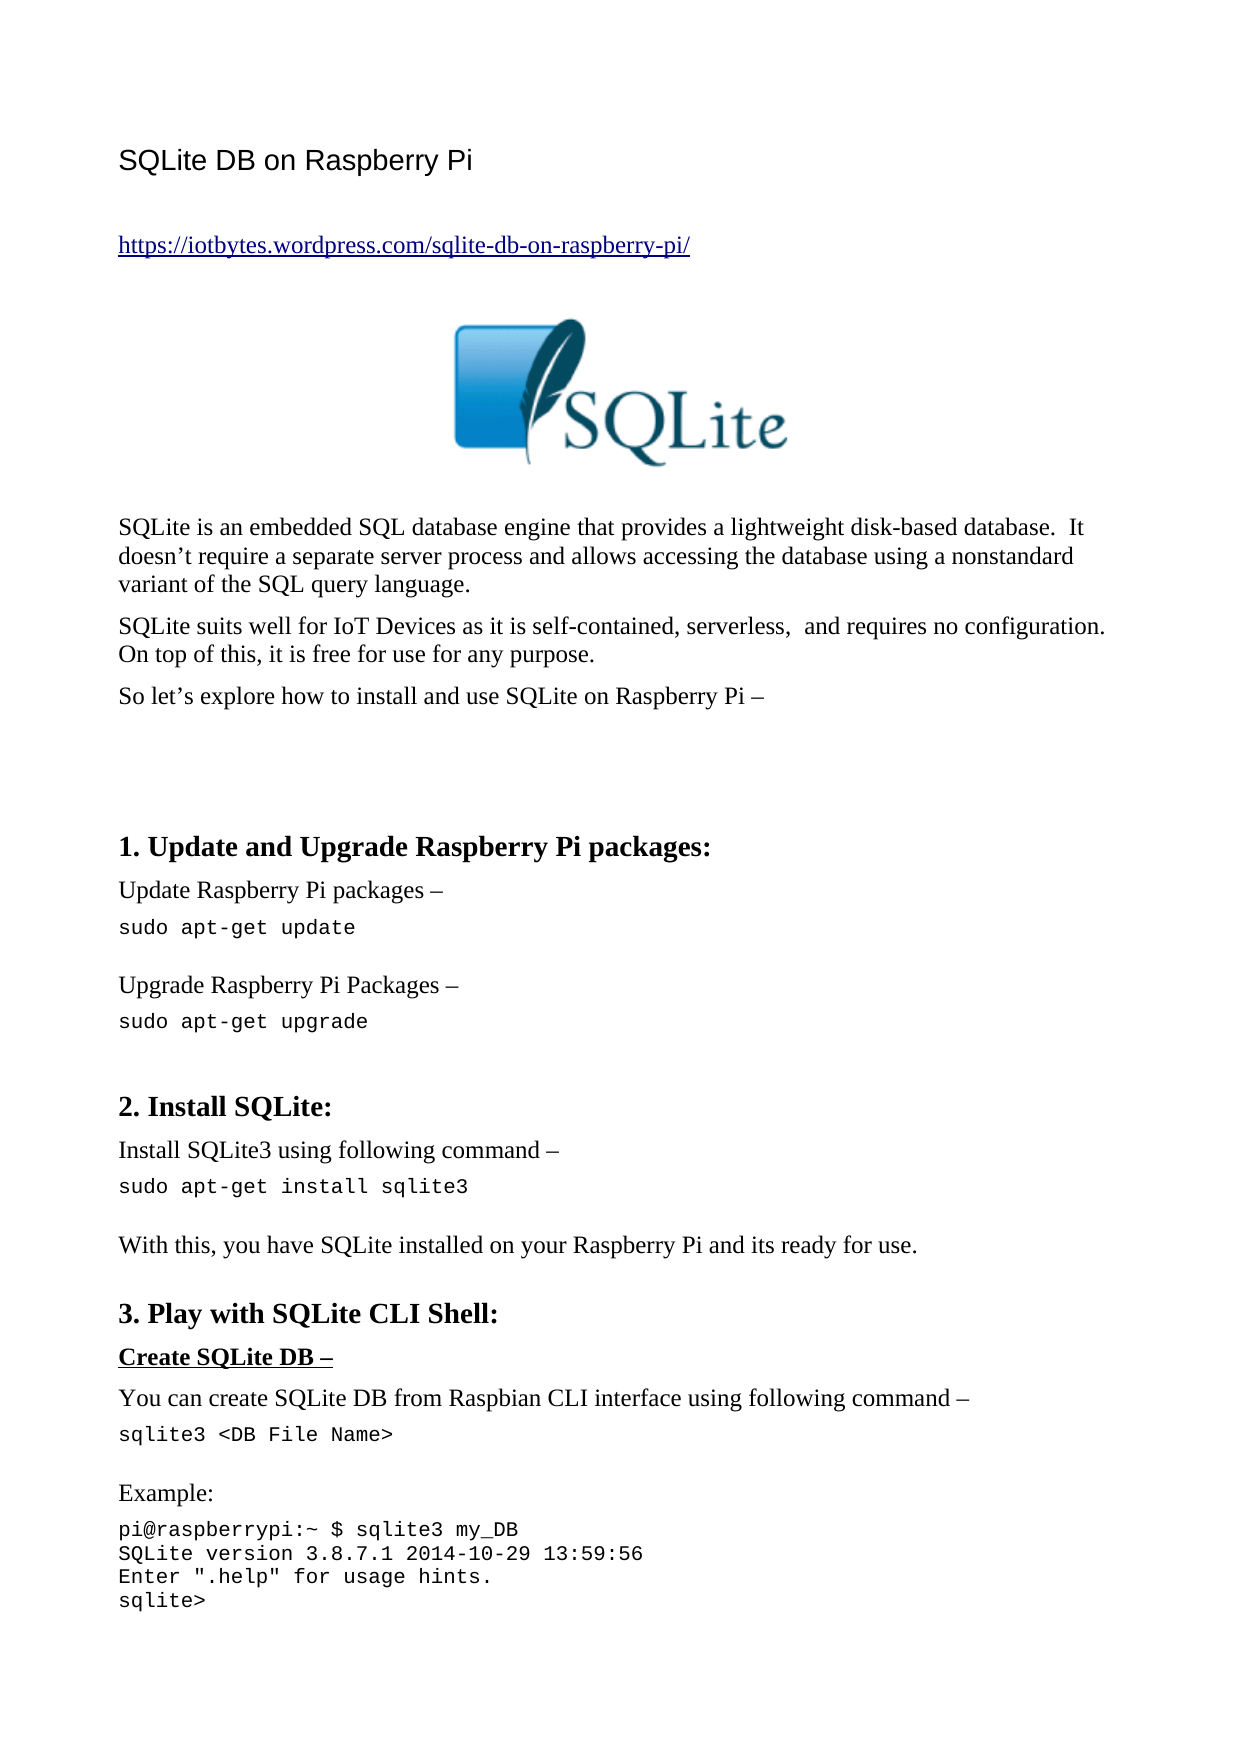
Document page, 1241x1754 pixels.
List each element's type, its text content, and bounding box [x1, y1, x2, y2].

subtitle 3. Play with SQLite CLI Shell: [118, 1296, 1122, 1329]
text sudo apt-get update [118, 917, 1122, 940]
text sqlite3 <DB File Name> [118, 1424, 1122, 1448]
text sqlite> [118, 1590, 1122, 1613]
text You can create SQLite DB from Raspbian CLI interface using following command – [118, 1383, 1122, 1412]
text Update Raspberry Pi packages – [118, 876, 1122, 904]
text Upgrade Raspberry Pi Packages – [118, 970, 1122, 999]
text SQLite is an embedded SQL database engine that provides a lightweight disk-based database. It doesn’t require a separate server process and allows accessing the database using a nonstandard variant of the SQL query language. [118, 512, 1122, 598]
subtitle SQLite DB on Raspberry Pi [118, 143, 1122, 177]
text SQLite version 3.8.7.1 2014-10-29 13:59:56 [118, 1542, 1122, 1566]
picture [448, 312, 792, 471]
text https://iotbytes.wordpress.com/sqlite-db-on-raspberry-pi/ [118, 230, 1122, 259]
text So let’s explore how to install and use SQLite on Raspberry Pi – [118, 681, 1122, 709]
text Example: [118, 1478, 1122, 1506]
text SQLite suits well for IoT Devices as it is self-contained, serverless, and requires no configuration. On top of this, it is free for use for any purpose. [118, 611, 1122, 668]
subtitle 2. Install SQLite: [118, 1089, 1122, 1123]
text sudo apt-get upgrade [118, 1011, 1122, 1035]
text Enter ".help" for usage hints. [118, 1566, 1122, 1590]
text Install SQLite3 using following command – [118, 1135, 1122, 1164]
text pi@raspberrypi:~ $ sqlite3 my_DB [118, 1519, 1122, 1542]
subtitle 1. Update and Upgrade Raspberry Pi packages: [118, 829, 1122, 863]
text Create SQLite DB – [118, 1342, 1122, 1371]
text sudo apt-get install sqlite3 [118, 1177, 1122, 1200]
text With this, you have SQLite installed on your Raspberry Pi and its ready for use. [118, 1230, 1122, 1258]
